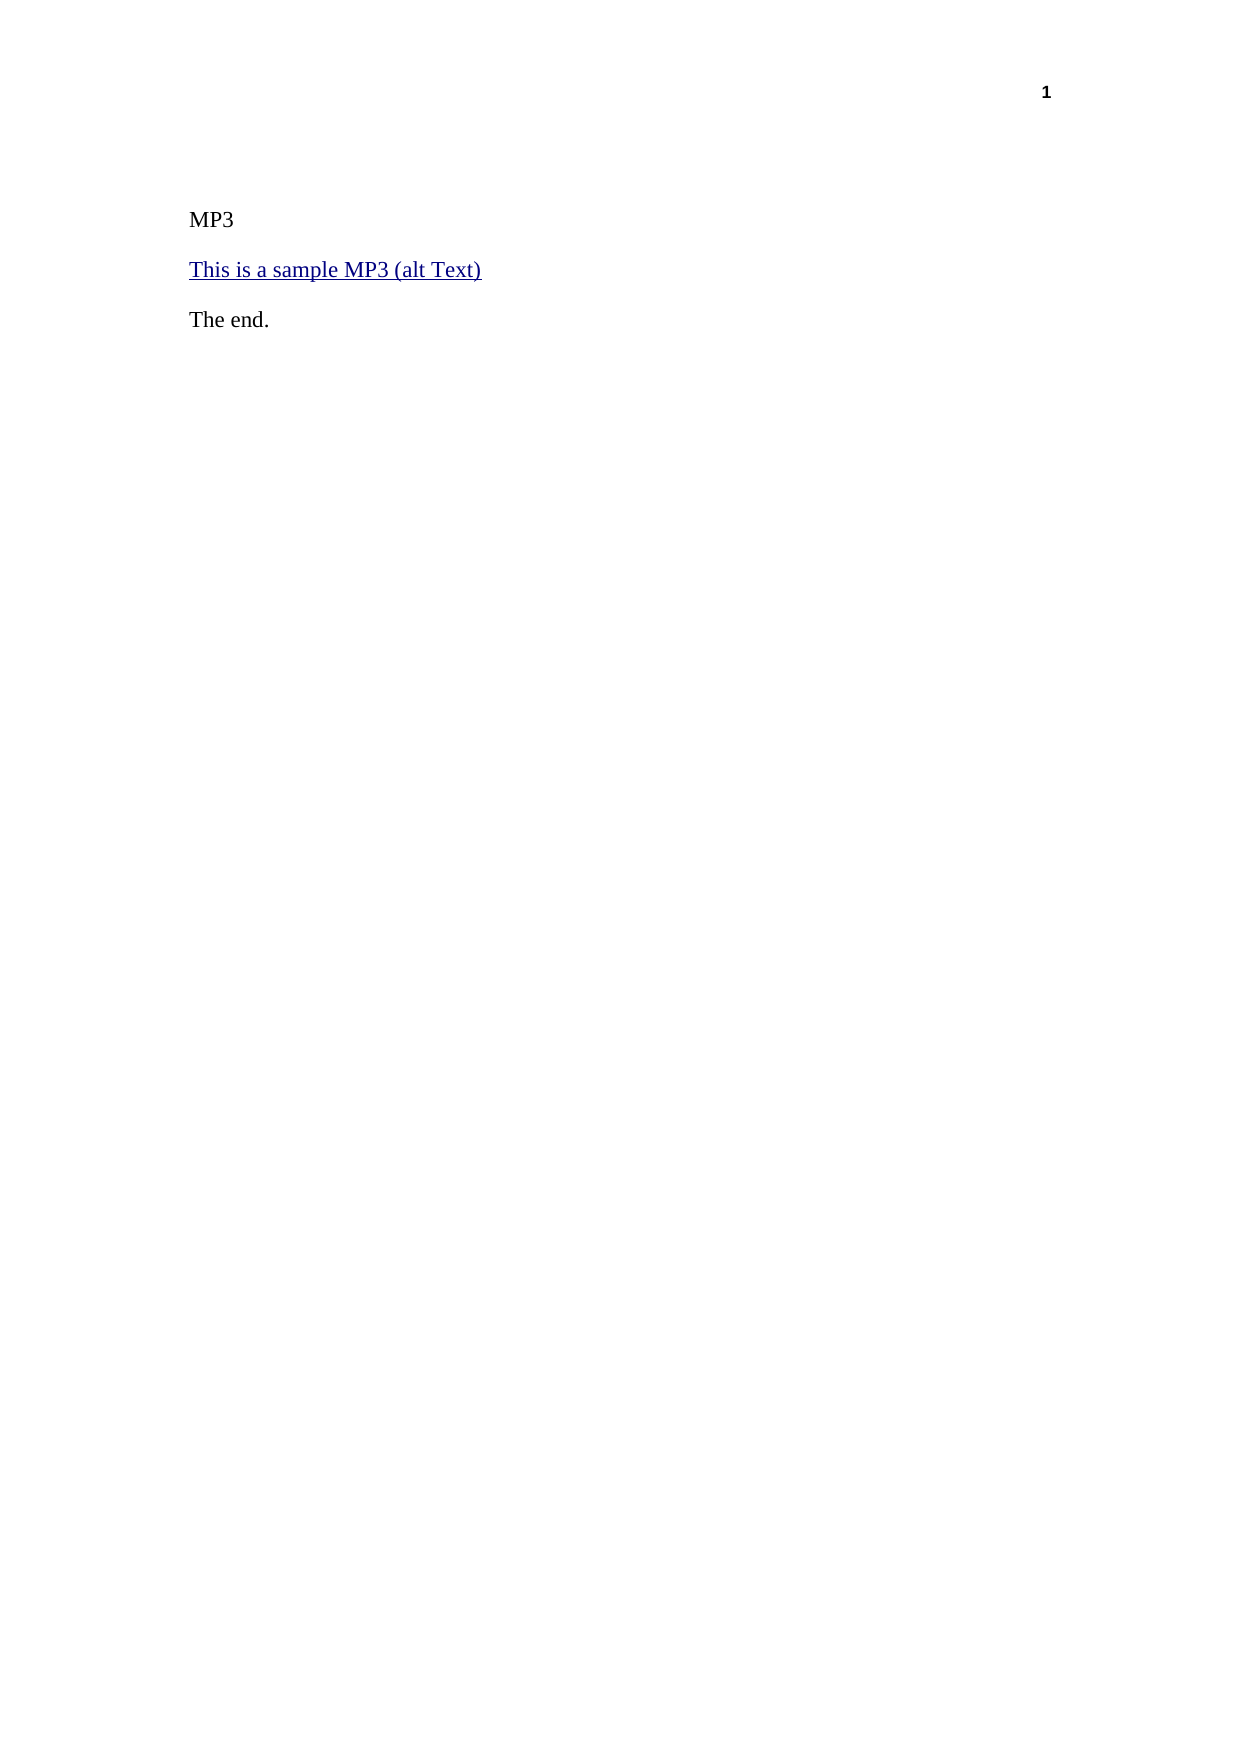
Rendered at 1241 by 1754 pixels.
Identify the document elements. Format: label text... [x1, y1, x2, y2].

text The end. [189, 307, 1051, 333]
text MP3 [189, 207, 1051, 232]
text This is a sample MP3 (alt Text) [189, 257, 1051, 283]
